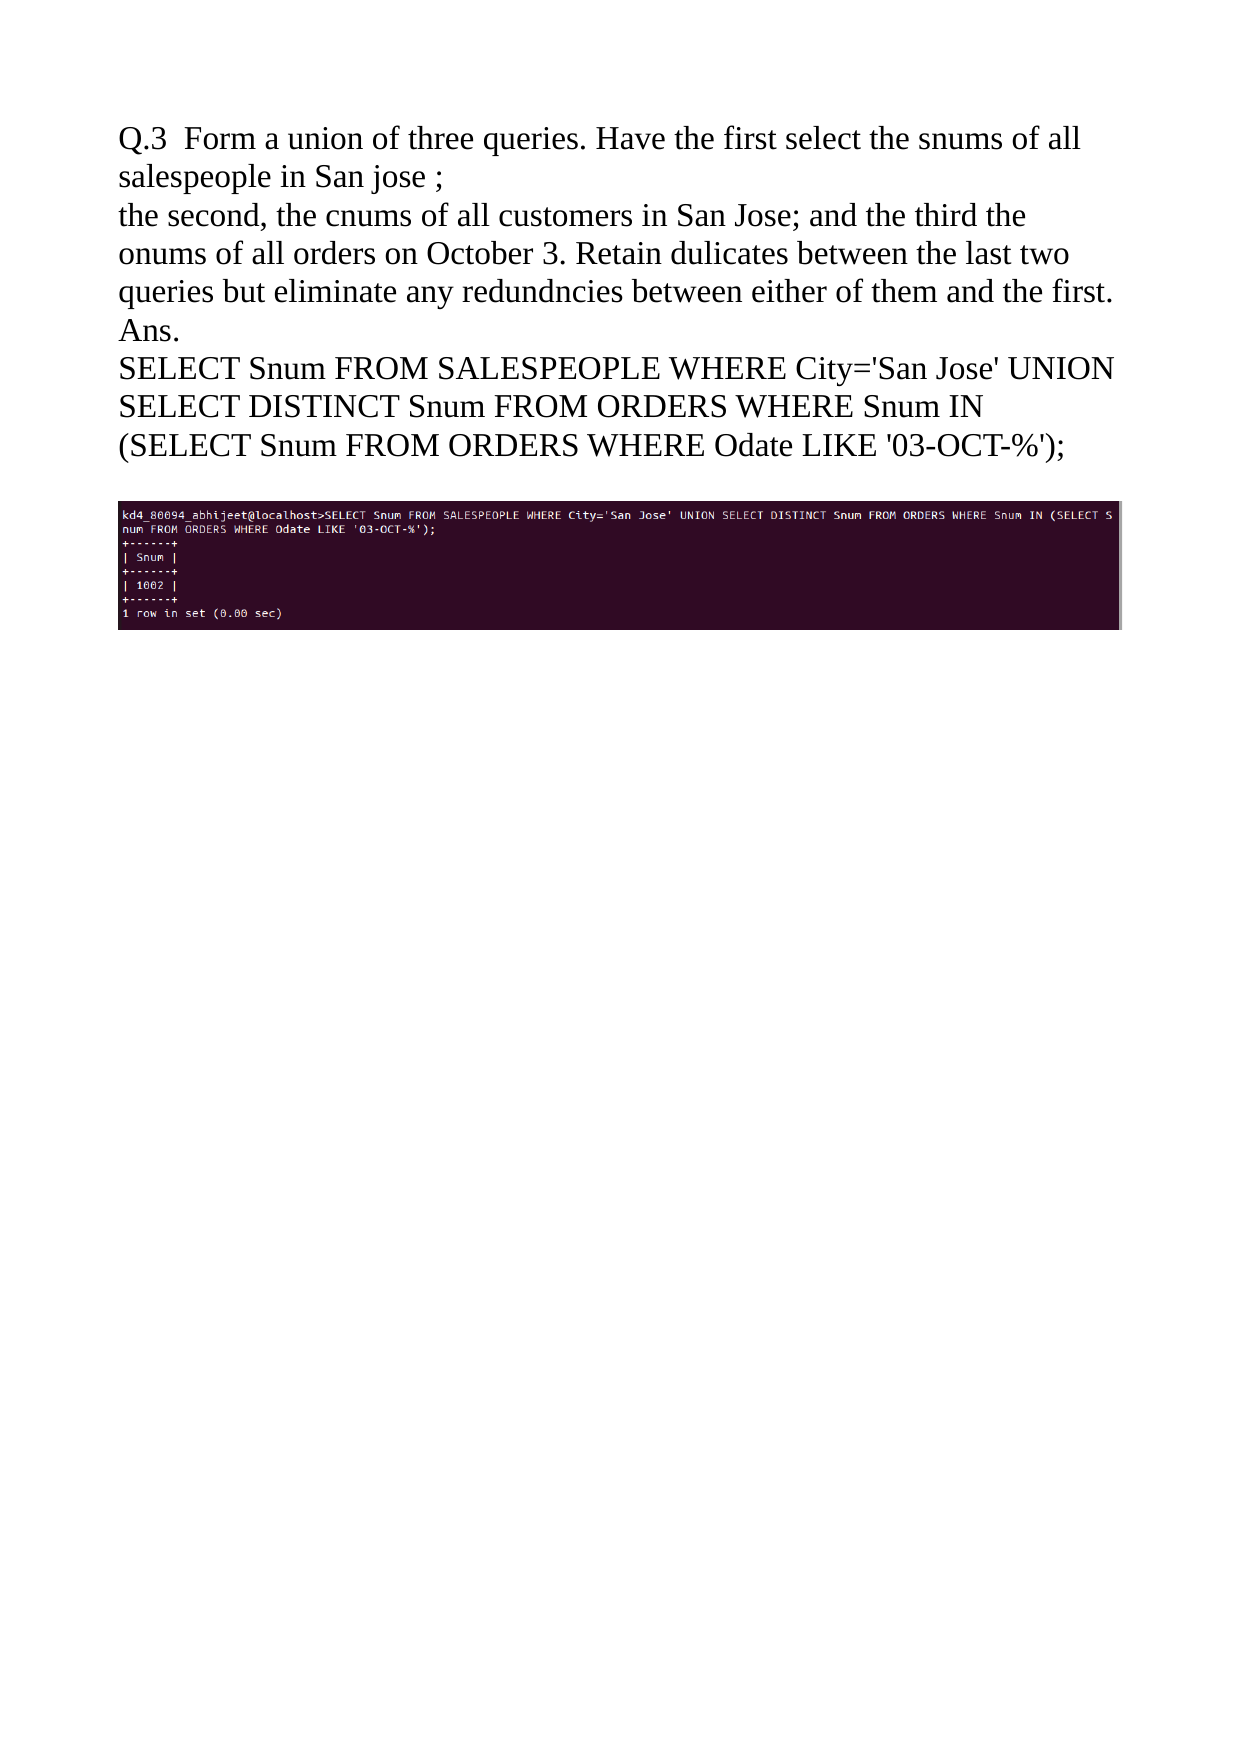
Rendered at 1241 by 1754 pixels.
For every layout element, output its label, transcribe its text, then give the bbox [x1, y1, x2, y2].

text SELECT Snum FROM SALESPEOPLE WHERE City='San Jose' UNION SELECT DISTINCT Snum FROM ORDERS WHERE Snum IN (SELECT Snum FROM ORDERS WHERE Odate LIKE '03-OCT-%'); [118, 348, 1122, 463]
text Q.3 Form a union of three queries. Have the first select the snums of all salespeople in San jose ; [118, 118, 1122, 195]
text the second, the cnums of all customers in San Jose; and the third the onums of all orders on October 3. Retain dulicates between the last two queries but eliminate any redundncies between either of them and the first. [118, 195, 1122, 310]
text Ans. [118, 310, 1122, 348]
picture [118, 501, 1123, 630]
